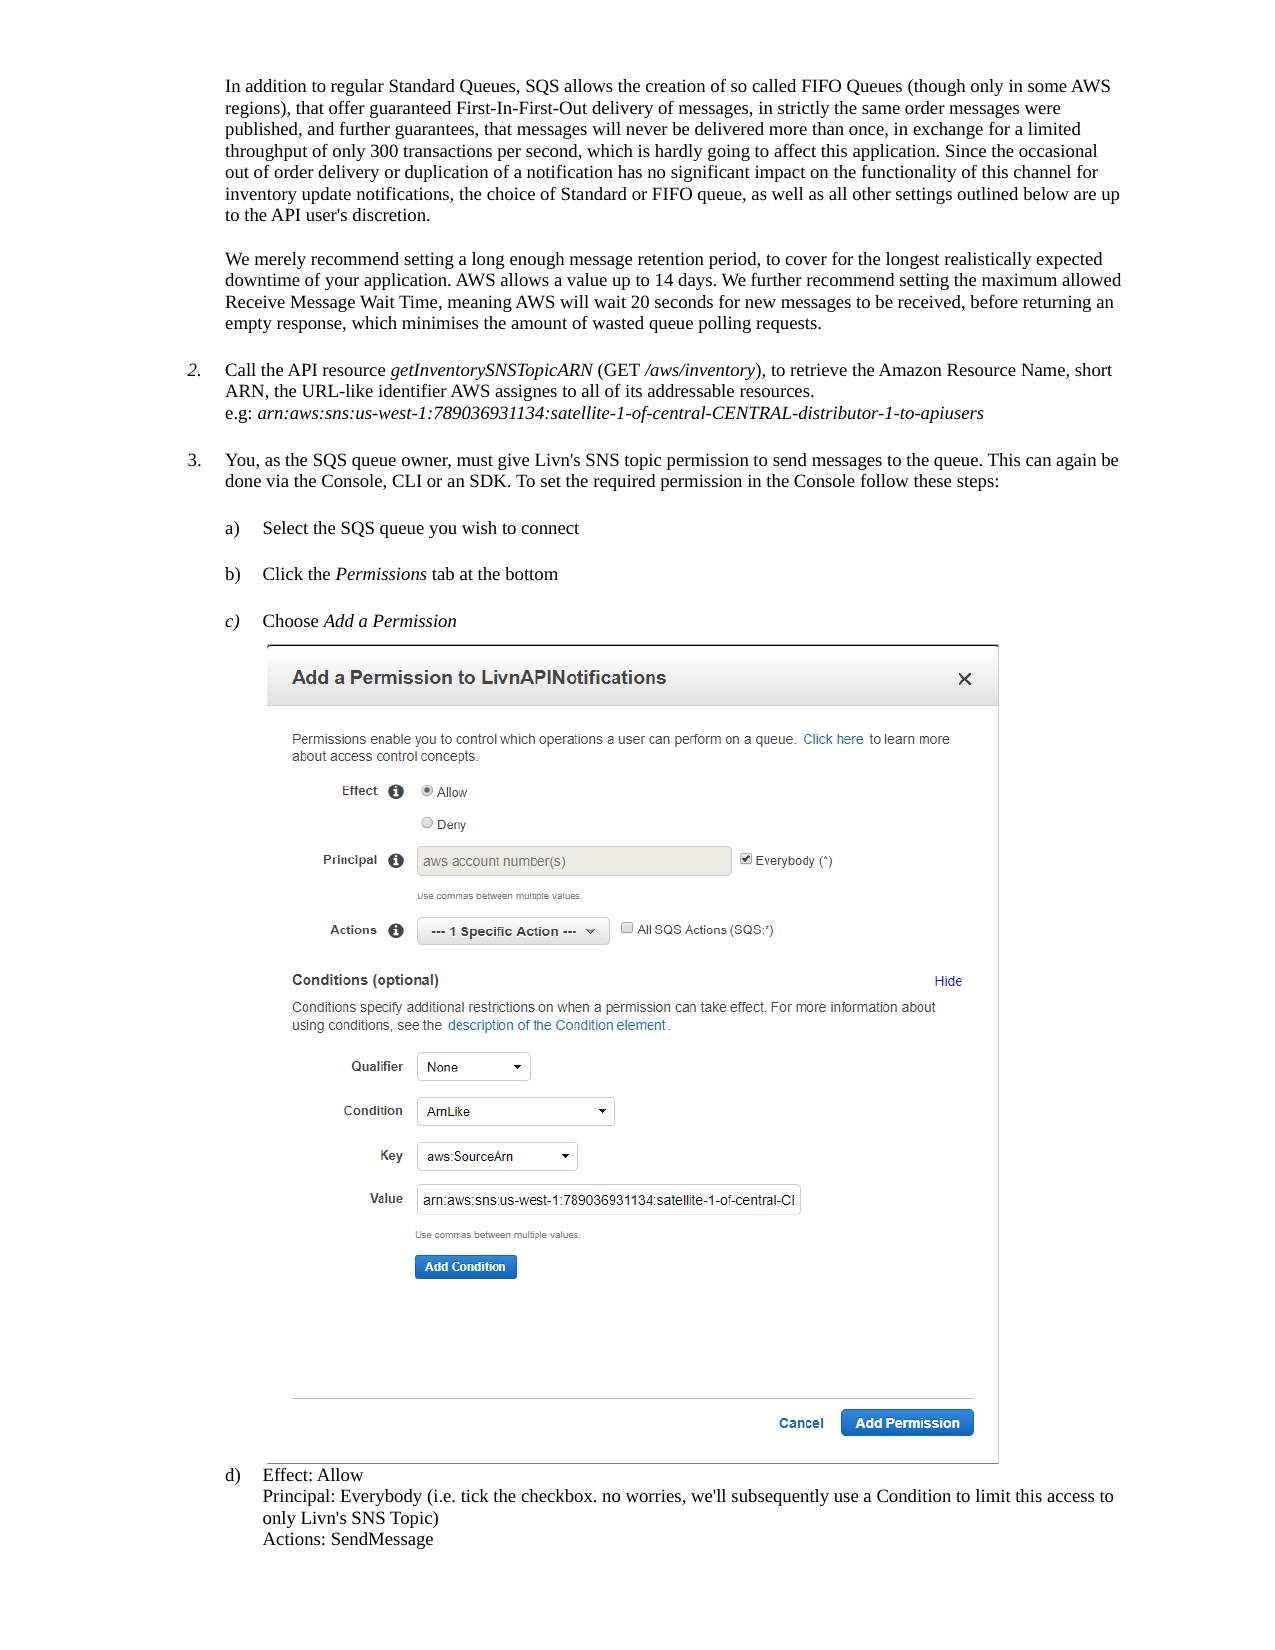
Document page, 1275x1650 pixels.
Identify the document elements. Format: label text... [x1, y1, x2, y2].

list Click the Permissions tab at the bottom [225, 563, 1125, 585]
list Select the SQS queue you wish to connect [225, 517, 1125, 538]
list You, as the SQS queue owner, must give Livn's SNS topic permission to send messages to the queue. This can again be done via the Console, CLI or an SDK. To set the required permission in the Console follow these steps: [187, 448, 1125, 492]
list Choose Add a Permission [225, 610, 1125, 631]
list Call the API resource getInventorySNSTopicARN (GET /aws/inventory), to retrieve the Amazon Resource Name, short ARN, the URL-like identifier AWS assignes to all of its addressable resources. e.g: arn:aws:sns:us-west-1:789036931134:satellite-1-of-central-CENTRAL-distributor-1-to-apiusers [187, 359, 1125, 423]
picture [267, 644, 999, 1464]
list In addition to regular Standard Queues, SQS allows the creation of so called FIFO Queues (though only in some AWS regions), that offer guaranteed First-In-First-Out delivery of messages, in strictly the same order messages were published, and further guarantees, that messages will never be delivered more than once, in exchange for a limited throughput of only 300 transactions per second, which is hardly going to affect this application. Since the occasional out of order delivery or duplication of a notification has no significant impact on the functionality of this channel for inventory update notifications, the choice of Standard or FIFO queue, as well as all other settings outlined below are up to the API user's discretion. We merely recommend setting a long enough message retention period, to cover for the longest realistically expected downtime of your application. AWS allows a value up to 14 days. We further recommend setting the maximum allowed Receive Message Wait Time, meaning AWS will wait 20 seconds for new messages to be received, before returning an empty response, which minimises the amount of wasted queue polling requests. [187, 75, 1125, 334]
list Effect: Allow Principal: Everybody (i.e. tick the checkbox. no worries, we'll subsequently use a Condition to limit this access to only Livn's SNS Topic) Actions: SendMessage [225, 656, 1125, 1550]
